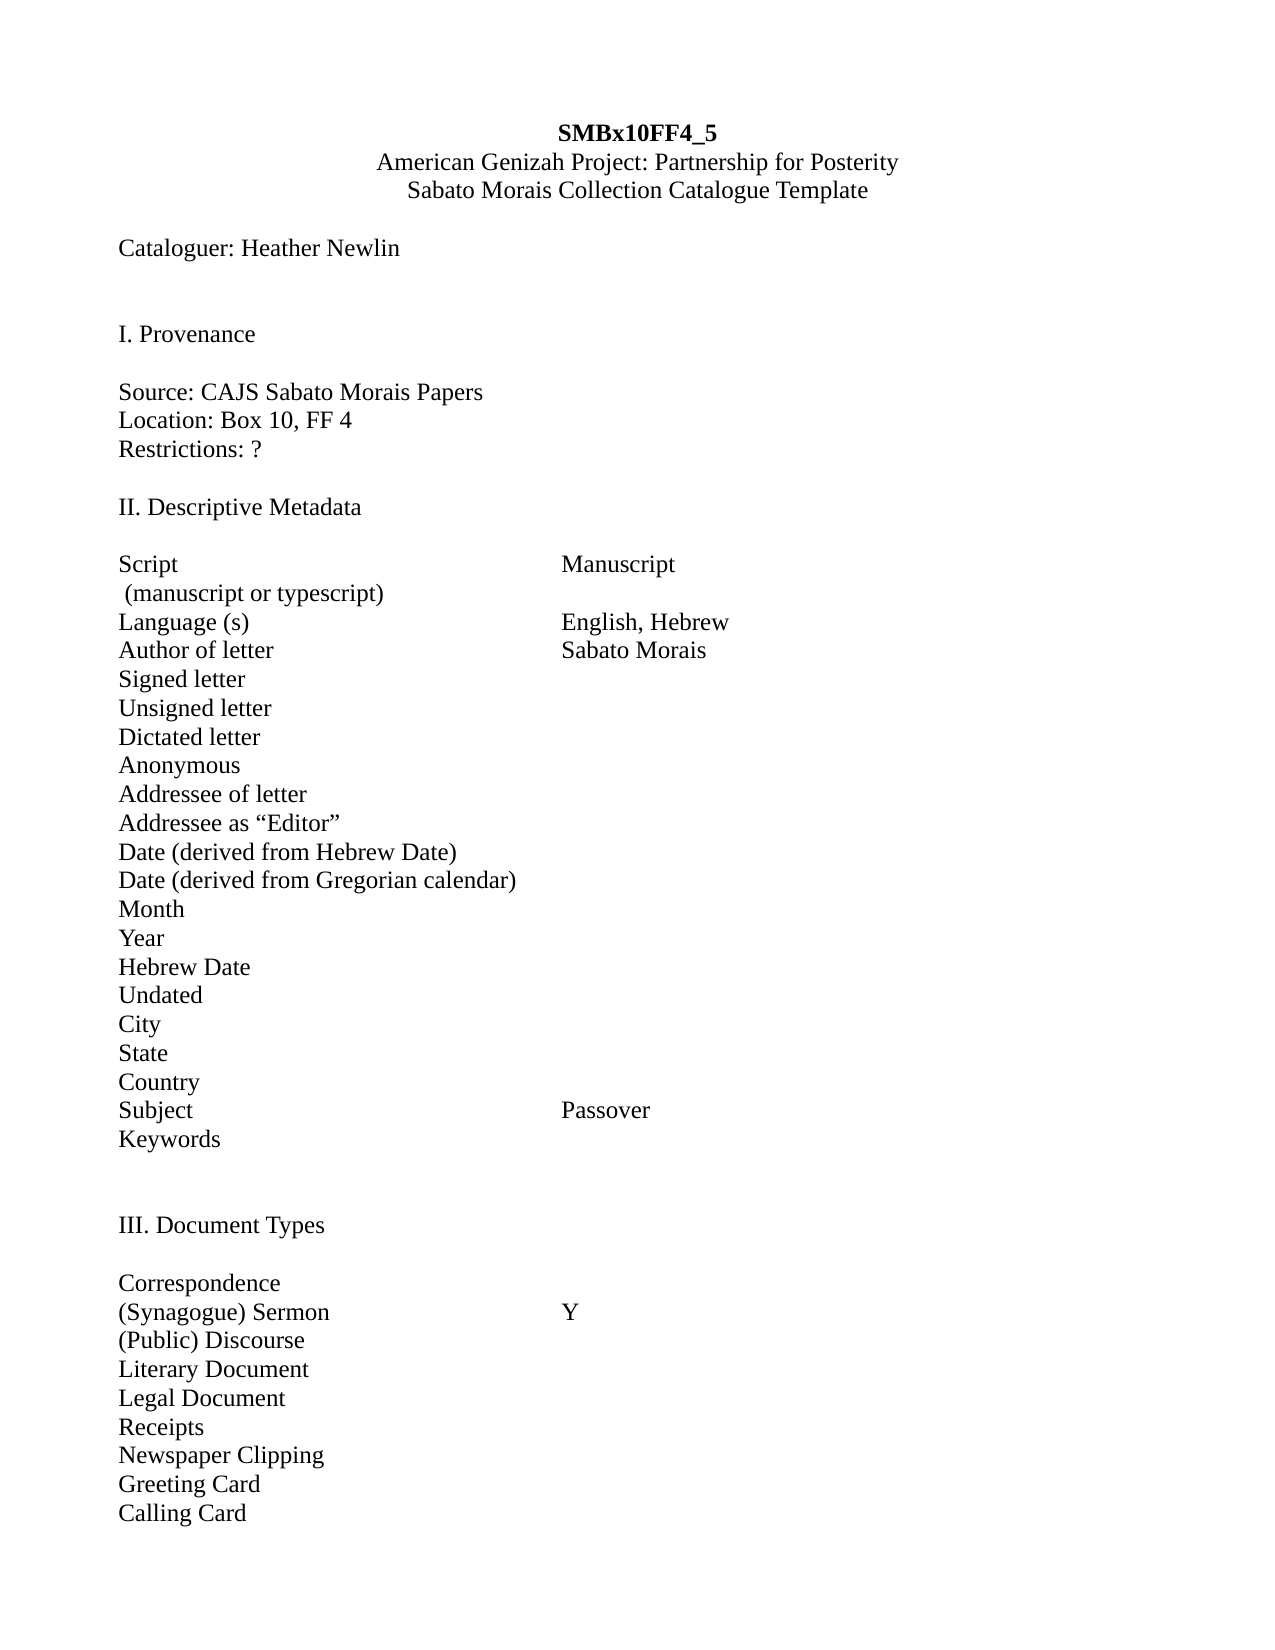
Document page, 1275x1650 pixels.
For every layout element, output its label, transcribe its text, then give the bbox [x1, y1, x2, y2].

text Newspaper Clipping [118, 1441, 1157, 1469]
text III. Document Types [118, 1211, 1157, 1239]
text I. Provenance [118, 319, 1157, 348]
text Date (derived from Hebrew Date) [118, 837, 1157, 866]
text Language (s) English, Hebrew [118, 607, 1157, 636]
text Dictated letter [118, 722, 1157, 751]
text Date (derived from Gregorian calendar) [118, 866, 1157, 894]
text Addressee of letter [118, 779, 1157, 808]
text City [118, 1009, 1157, 1038]
text Source: CAJS Sabato Morais Papers [118, 377, 1157, 406]
text Restrictions: ? [118, 434, 1157, 463]
text Unsigned letter [118, 693, 1157, 722]
text Legal Document [118, 1383, 1157, 1412]
text (Synagogue) Sermon Y [118, 1297, 1157, 1326]
text Script Manuscript [118, 549, 1157, 578]
text Greeting Card [118, 1469, 1157, 1498]
text Receipts [118, 1412, 1157, 1441]
text Calling Card [118, 1498, 1157, 1527]
text Cataloguer: Heather Newlin [118, 233, 1157, 262]
text II. Descriptive Metadata [118, 492, 1157, 521]
text Addressee as “Editor” [118, 808, 1157, 837]
text Location: Box 10, FF 4 [118, 406, 1157, 434]
text Month [118, 894, 1157, 923]
text State [118, 1038, 1157, 1067]
text Subject Passover [118, 1096, 1157, 1124]
text Undated [118, 981, 1157, 1009]
text Sabato Morais Collection Catalogue Template [118, 176, 1157, 204]
text American Genizah Project: Partnership for Posterity [118, 147, 1157, 176]
text Signed letter [118, 664, 1157, 693]
text Author of letter Sabato Morais [118, 636, 1157, 664]
text Keywords [118, 1124, 1157, 1153]
text (Public) Discourse [118, 1326, 1157, 1354]
text Country [118, 1067, 1157, 1096]
text Hebrew Date [118, 952, 1157, 981]
text Correspondence [118, 1268, 1157, 1297]
text SMBx10FF4_5 [118, 118, 1157, 147]
text Year [118, 923, 1157, 952]
text Literary Document [118, 1354, 1157, 1383]
text (manuscript or typescript) [118, 578, 1157, 607]
text Anonymous [118, 751, 1157, 779]
